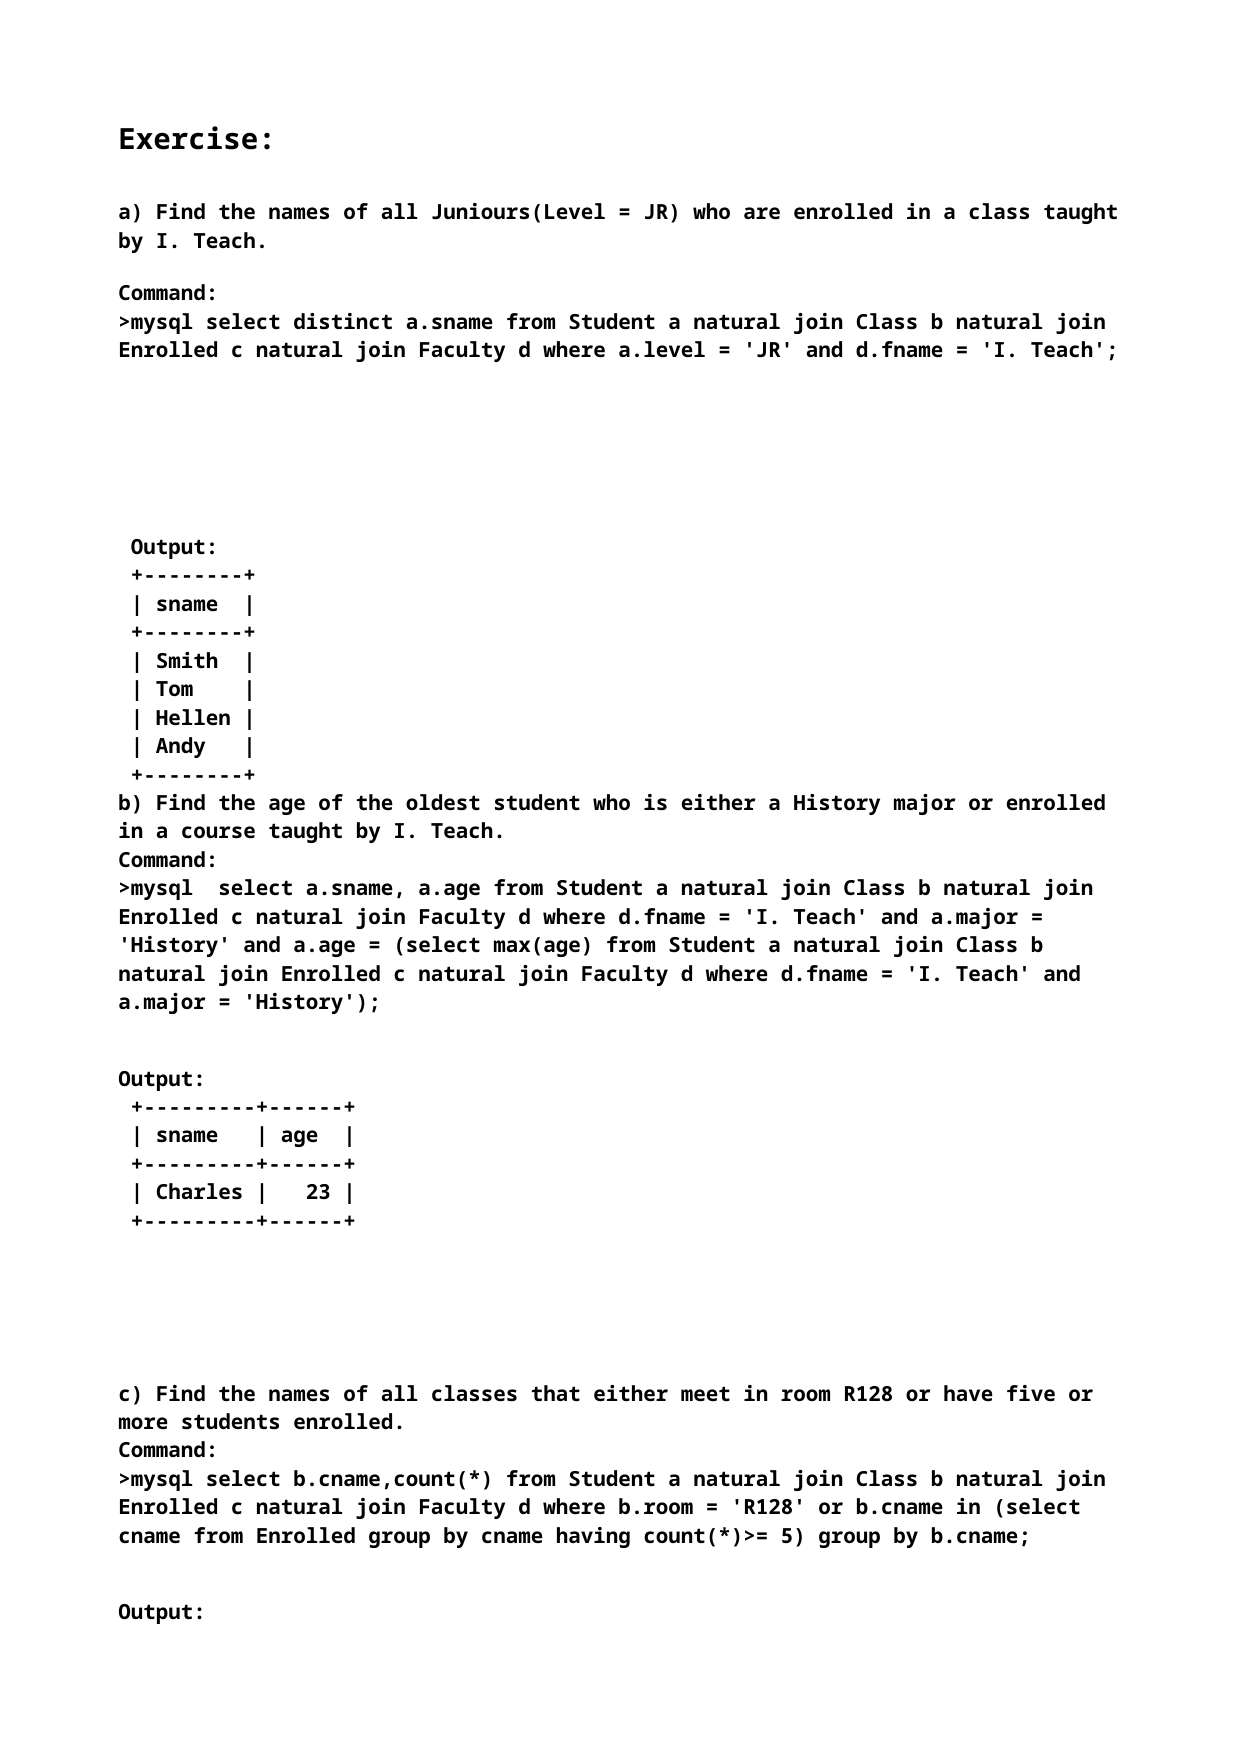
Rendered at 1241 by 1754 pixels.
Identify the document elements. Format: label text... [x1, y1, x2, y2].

text | Charles | 23 | [118, 1177, 1122, 1206]
text +---------+------+ [118, 1206, 1122, 1234]
text | sname | age | [118, 1121, 1122, 1149]
text +---------+------+ [118, 1092, 1122, 1121]
text c) Find the names of all classes that either meet in room R128 or have five or more students enrolled. [118, 1379, 1122, 1436]
text b) Find the age of the oldest student who is either a History major or enrolled in a course taught by I. Teach. [118, 788, 1122, 845]
text Command: [118, 278, 1122, 307]
text Output: [118, 1064, 1122, 1092]
text Output: [118, 532, 1122, 561]
text +---------+------+ [118, 1149, 1122, 1177]
text | Hellen | [118, 703, 1122, 731]
text Exercise: [118, 118, 1122, 158]
text +--------+ [118, 561, 1122, 589]
text >mysql select b.cname,count(*) from Student a natural join Class b natural join Enrolled c natural join Faculty d where b.room = 'R128' or b.cname in (select cname from Enrolled group by cname having count(*)>= 5) group by b.cname; [118, 1464, 1122, 1549]
text +--------+ [118, 617, 1122, 646]
text | Tom | [118, 674, 1122, 703]
text Command: [118, 845, 1122, 873]
text >mysql select a.sname, a.age from Student a natural join Class b natural join Enrolled c natural join Faculty d where d.fname = 'I. Teach' and a.major = 'History' and a.age = (select max(age) from Student a natural join Class b natural join Enrolled c natural join Faculty d where d.fname = 'I. Teach' and a.major = 'History'); [118, 873, 1122, 1016]
text | Smith | [118, 646, 1122, 674]
text Command: [118, 1436, 1122, 1464]
text | sname | [118, 589, 1122, 617]
text >mysql select distinct a.sname from Student a natural join Class b natural join Enrolled c natural join Faculty d where a.level = 'JR' and d.fname = 'I. Teach'; [118, 307, 1122, 364]
text | Andy | [118, 731, 1122, 760]
text +--------+ [118, 760, 1122, 788]
text a) Find the names of all Juniours(Level = JR) who are enrolled in a class taught by I. Teach. [118, 197, 1122, 254]
text Output: [118, 1597, 1122, 1626]
